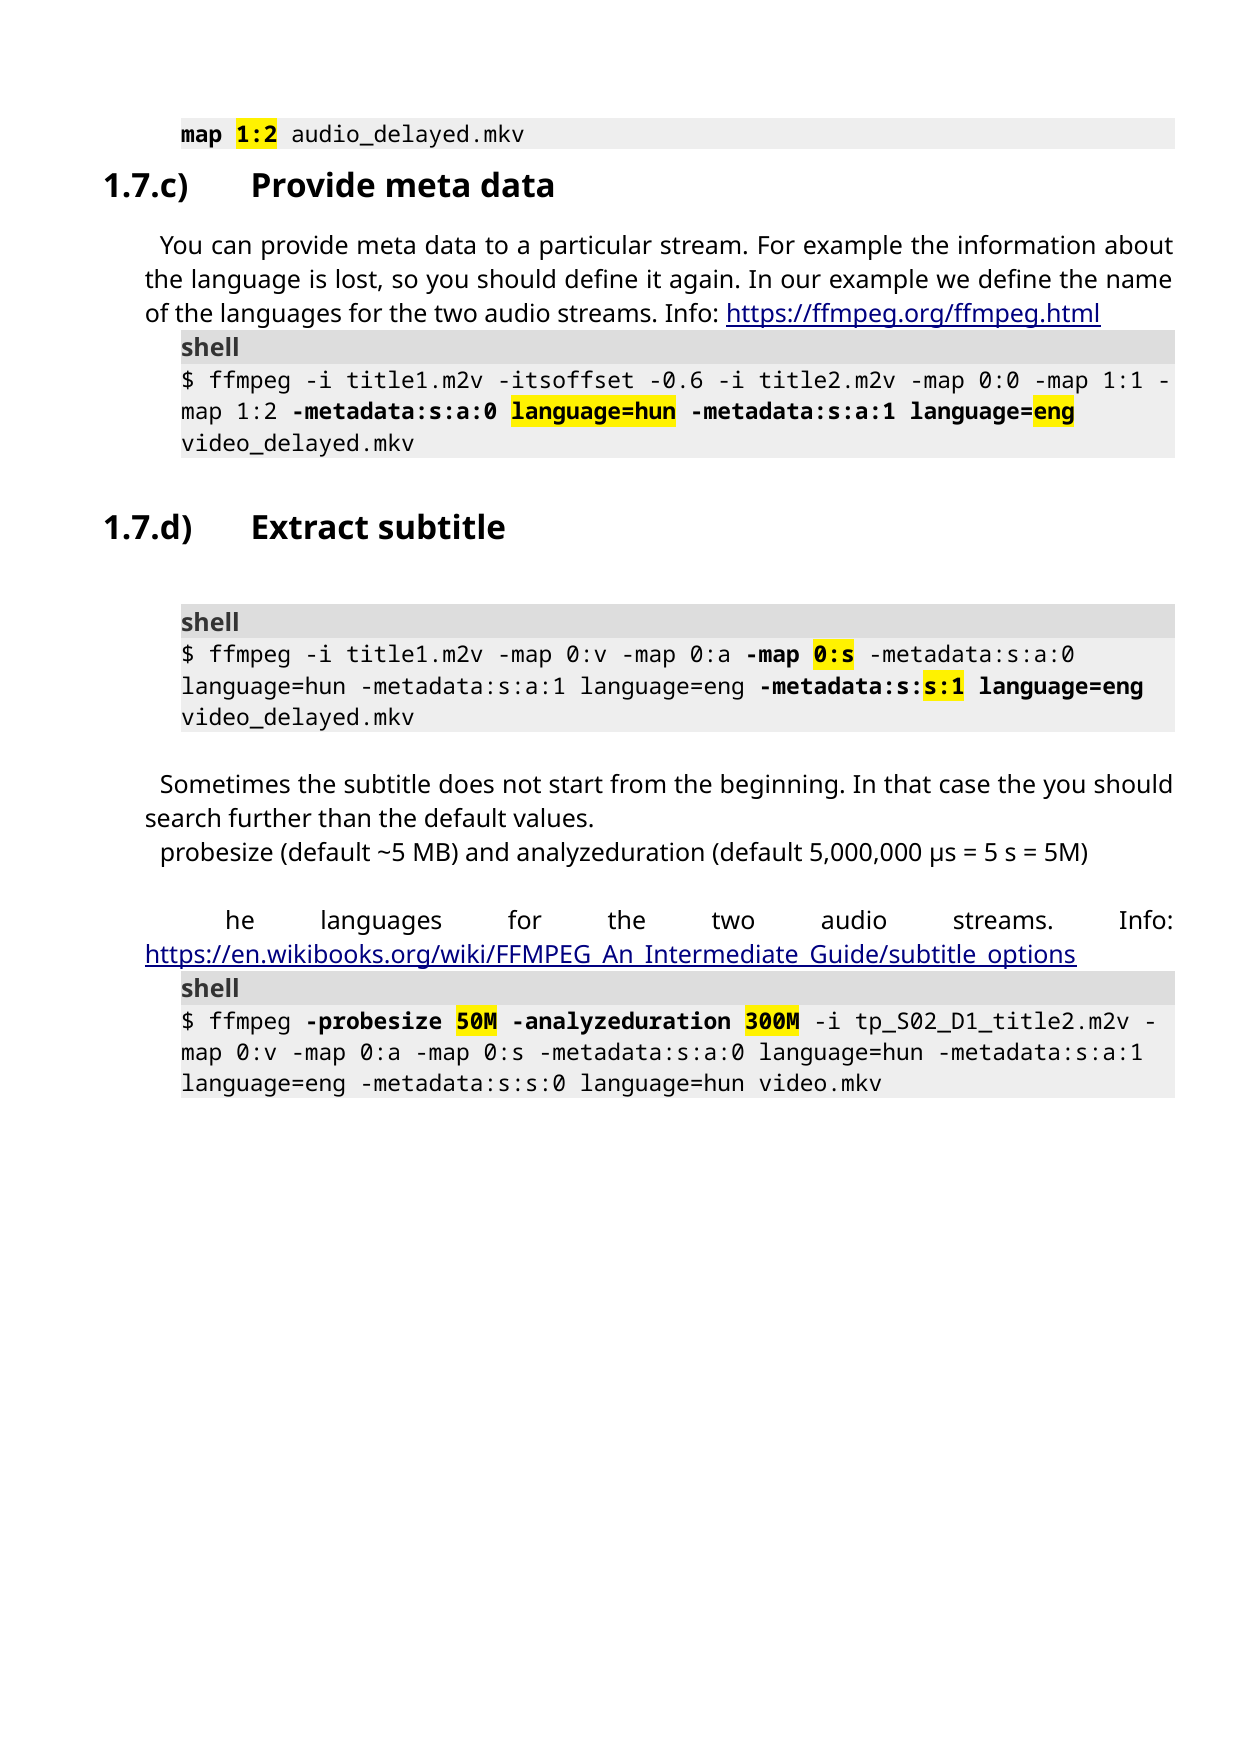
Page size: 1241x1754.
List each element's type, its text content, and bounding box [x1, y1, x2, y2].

text shell [181, 604, 1175, 638]
text $ ffmpeg -probesize 50M -analyzeduration 300M -i tp_S02_D1_title2.m2v -map 0:v -map 0:a -map 0:s -metadata:s:a:0 language=hun -metadata:s:a:1 language=eng -metadata:s:s:0 language=hun video.mkv [181, 1005, 1175, 1098]
text shell [181, 971, 1175, 1005]
text probesize (default ~5 MB) and analyzeduration (default 5,000,000 µs = 5 s = 5M) [144, 834, 1175, 868]
subtitle Provide meta data [103, 161, 1175, 207]
text You can provide meta data to a particular stream. For example the information about the language is lost, so you should define it again. In our example we define the name of the languages for the two audio streams. Info: https://ffmpeg.org/ffmpeg.html [144, 228, 1175, 330]
text he languages for the two audio streams. Info: https://en.wikibooks.org/wiki/FFMPEG_An_Intermediate_Guide/subtitle_options [144, 902, 1175, 971]
text Sometimes the subtitle does not start from the beginning. In that case the you should search further than the default values. [144, 766, 1175, 834]
text $ ffmpeg -i title1.m2v -map 0:v -map 0:a -map 0:s -metadata:s:a:0 language=hun -metadata:s:a:1 language=eng -metadata:s:s:1 language=eng video_delayed.mkv [181, 638, 1175, 732]
text $ ffmpeg -i title1.m2v -itsoffset -0.6 -i title2.m2v -map 0:0 -map 1:1 -map 1:2 -metadata:s:a:0 language=hun -metadata:s:a:1 language=eng video_delayed.mkv [181, 364, 1175, 458]
text -map 1:2 audio_delayed.mkv [181, 118, 1175, 149]
subtitle Extract subtitle [103, 504, 1175, 549]
text shell [181, 330, 1175, 364]
